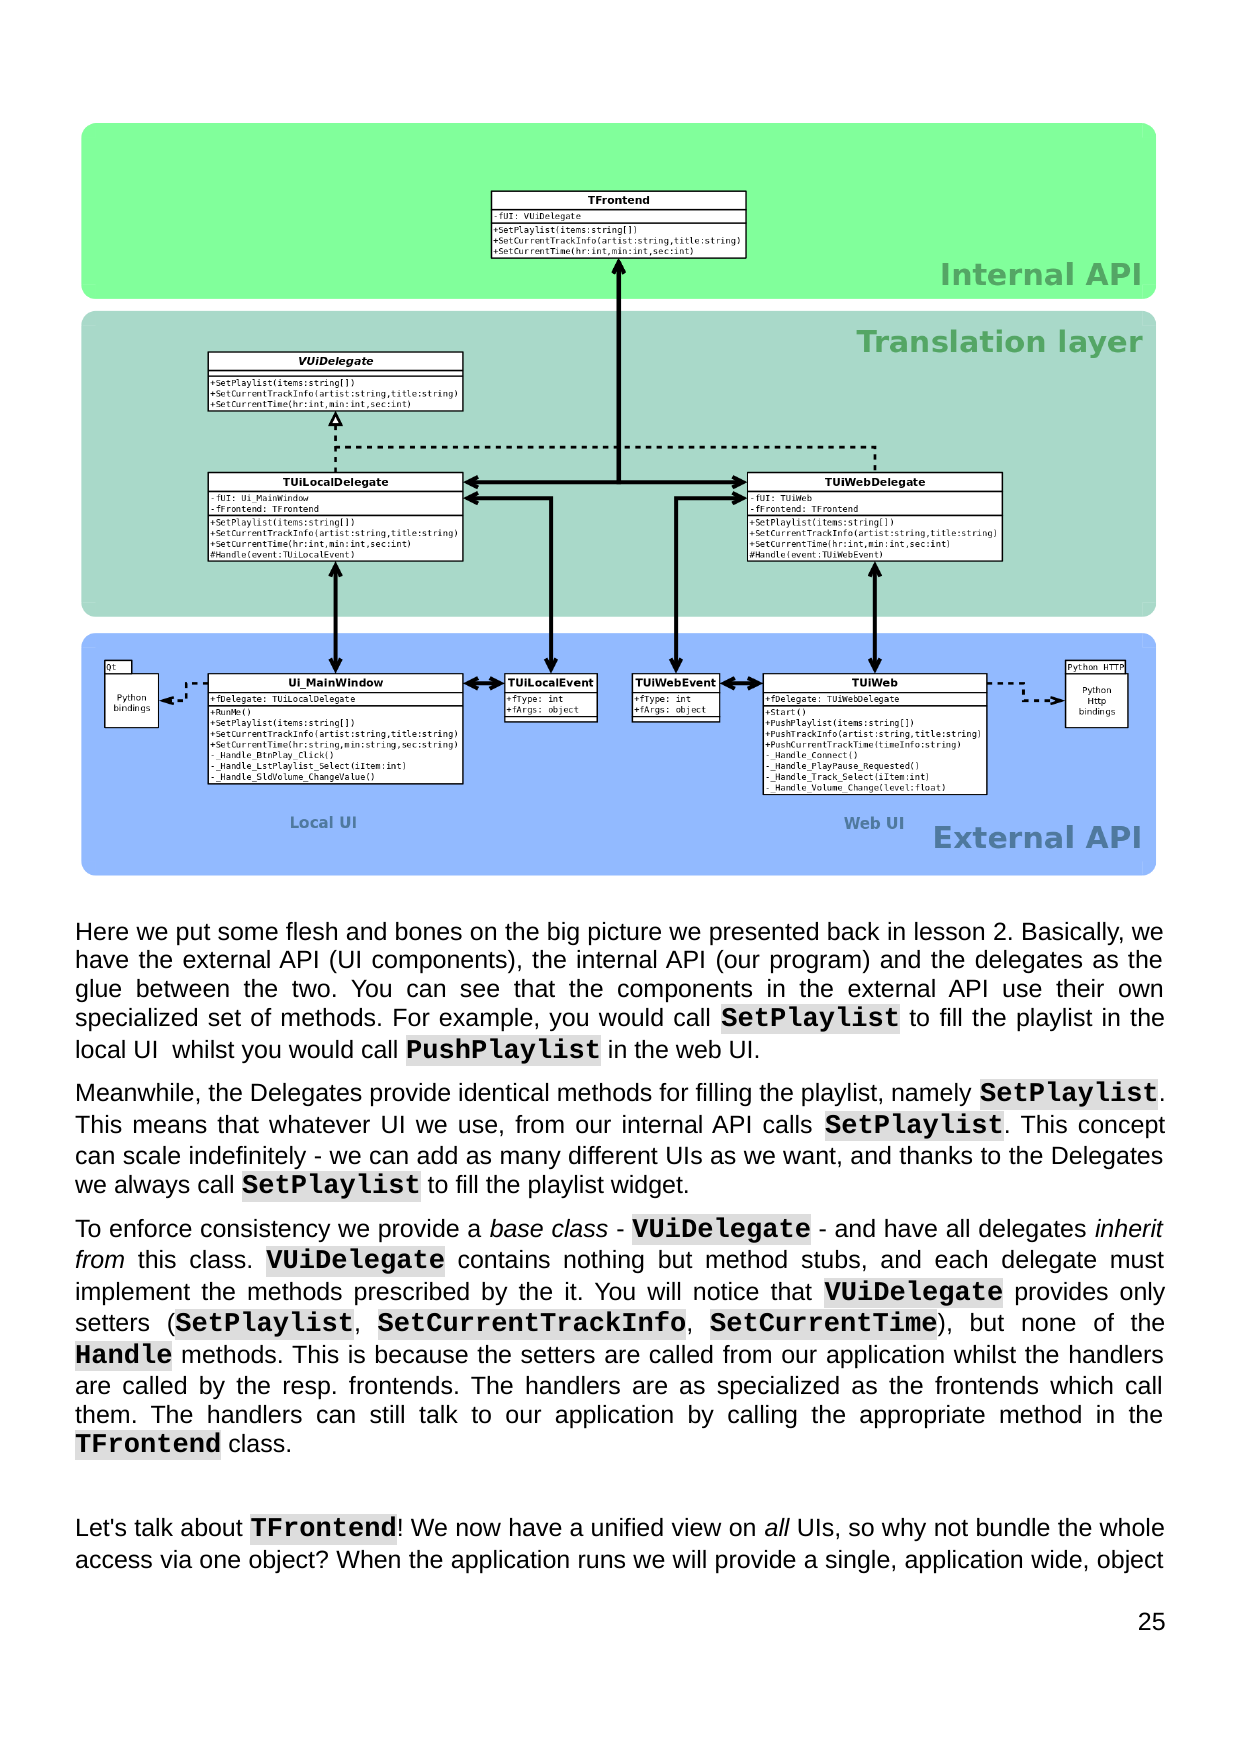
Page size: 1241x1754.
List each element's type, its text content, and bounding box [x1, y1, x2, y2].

text Here we put some flesh and bones on the big picture we presented back in lesson 2. Basically, we have the external API (UI components), the internal API (our program) and the delegates as the glue between the two. You can see that the components in the external API use their own specialized set of methods. For example, you would call SetPlaylist to fill the playlist in the local UI whilst you would call PushPlaylist in the web UI. [75, 917, 1166, 1066]
text To enforce consistency we provide a base class - VUiDelegate - and have all delegates inherit from this class. VUiDelegate contains nothing but method stubs, and each delegate must implement the methods prescribed by the it. You will notice that VUiDelegate provides only setters (SetPlaylist, SetCurrentTrackInfo, SetCurrentTime), but none of the Handle methods. This is because the setters are called from our application whilst the handlers are called by the resp. frontends. The handlers are as specialized as the frontends which call them. The handlers can still talk to our application by calling the appropriate method in the TFrontend class. [75, 1213, 1166, 1460]
text Let's talk about TFrontend! We now have a unified view on all UIs, so why not bundle the whole access via one object? When the application runs we will provide a single, application wide, object [75, 1513, 1166, 1573]
picture [81, 123, 1157, 876]
text Meanwhile, the Delegates provide identical methods for filling the playlist, namely SetPlaylist. This means that whatever UI we use, from our internal API calls SetPlaylist. This concept can scale indefinitely - we can add as many different UIs as we want, and thanks to the Delegates we always call SetPlaylist to fill the playlist widget. [75, 1078, 1166, 1202]
